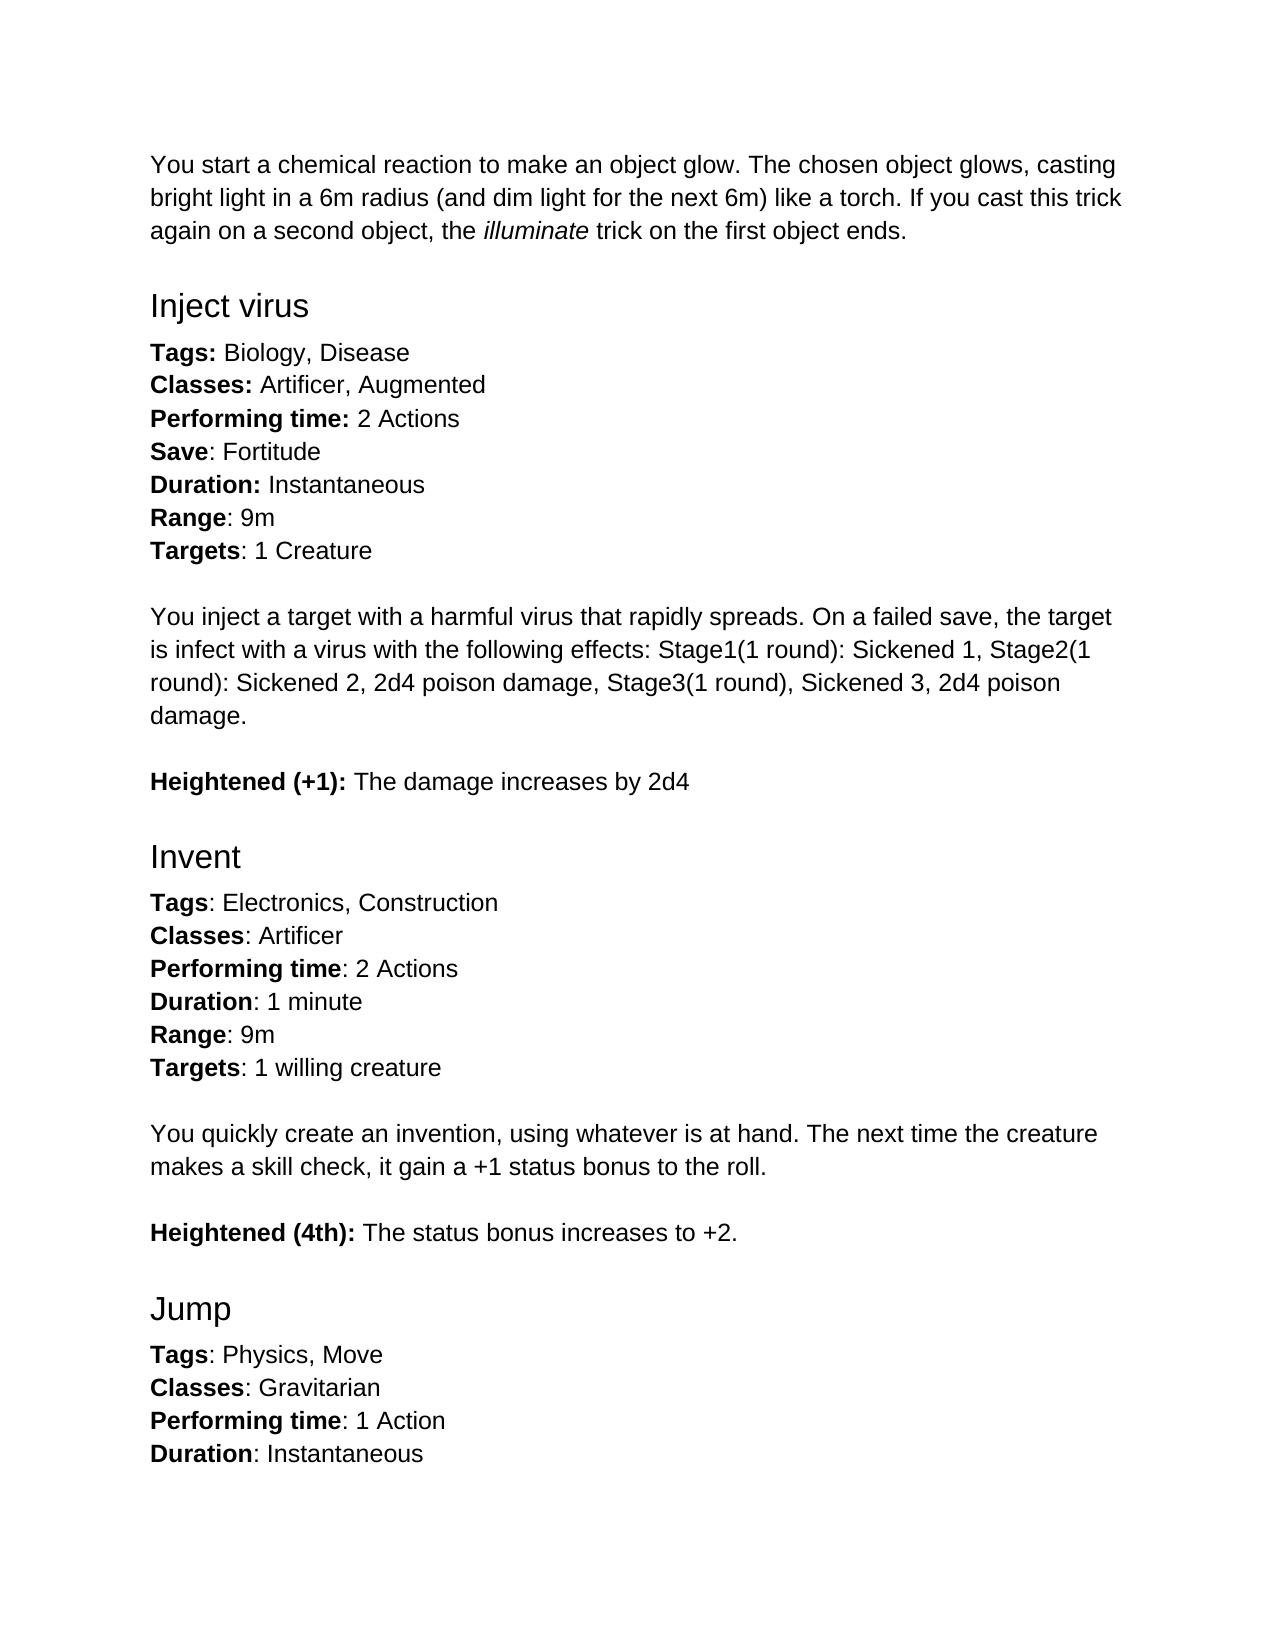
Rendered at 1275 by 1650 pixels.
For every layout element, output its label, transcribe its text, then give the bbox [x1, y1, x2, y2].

text Tags: Biology, Disease [150, 337, 1125, 366]
text Performing time: 2 Actions [150, 403, 1125, 432]
subtitle Invent [150, 837, 1125, 876]
text Targets: 1 Creature [150, 536, 1125, 564]
text Save: Fortitude [150, 437, 1125, 465]
text You start a chemical reaction to make an object glow. The chosen object glows, casting bright light in a 6m radius (and dim light for the next 6m) like a torch. If you cast this trick again on a second object, the illuminate trick on the first object ends. [150, 150, 1125, 245]
text Heightened (+1): The damage increases by 2d4 [150, 767, 1125, 796]
text Tags: Electronics, Construction [150, 888, 1125, 917]
text You quickly create an invention, using whatever is at hand. The next time the creature makes a skill check, it gain a +1 status bonus to the roll. [150, 1119, 1125, 1181]
text Duration: Instantaneous [150, 469, 1125, 498]
subtitle Jump [150, 1289, 1125, 1327]
text Performing time: 1 Action [150, 1406, 1125, 1435]
text Targets: 1 willing creature [150, 1053, 1125, 1082]
text You inject a target with a harmful virus that rapidly spreads. On a failed save, the target is infect with a virus with the following effects: Stage1(1 round): Sickened 1, Stage2(1 round): Sickened 2, 2d4 poison damage, Stage3(1 round), Sickened 3, 2d4 poison damage. [150, 602, 1125, 729]
text Duration: Instantaneous [150, 1439, 1125, 1468]
text Classes: Artificer, Augmented [150, 371, 1125, 399]
text Range: 9m [150, 1020, 1125, 1049]
text Tags: Physics, Move [150, 1340, 1125, 1369]
text Heightened (4th): The status bonus increases to +2. [150, 1218, 1125, 1247]
text Performing time: 2 Actions [150, 954, 1125, 983]
text Classes: Artificer [150, 921, 1125, 950]
subtitle Inject virus [150, 287, 1125, 325]
text Duration: 1 minute [150, 987, 1125, 1016]
text Range: 9m [150, 503, 1125, 531]
text Classes: Gravitarian [150, 1373, 1125, 1402]
